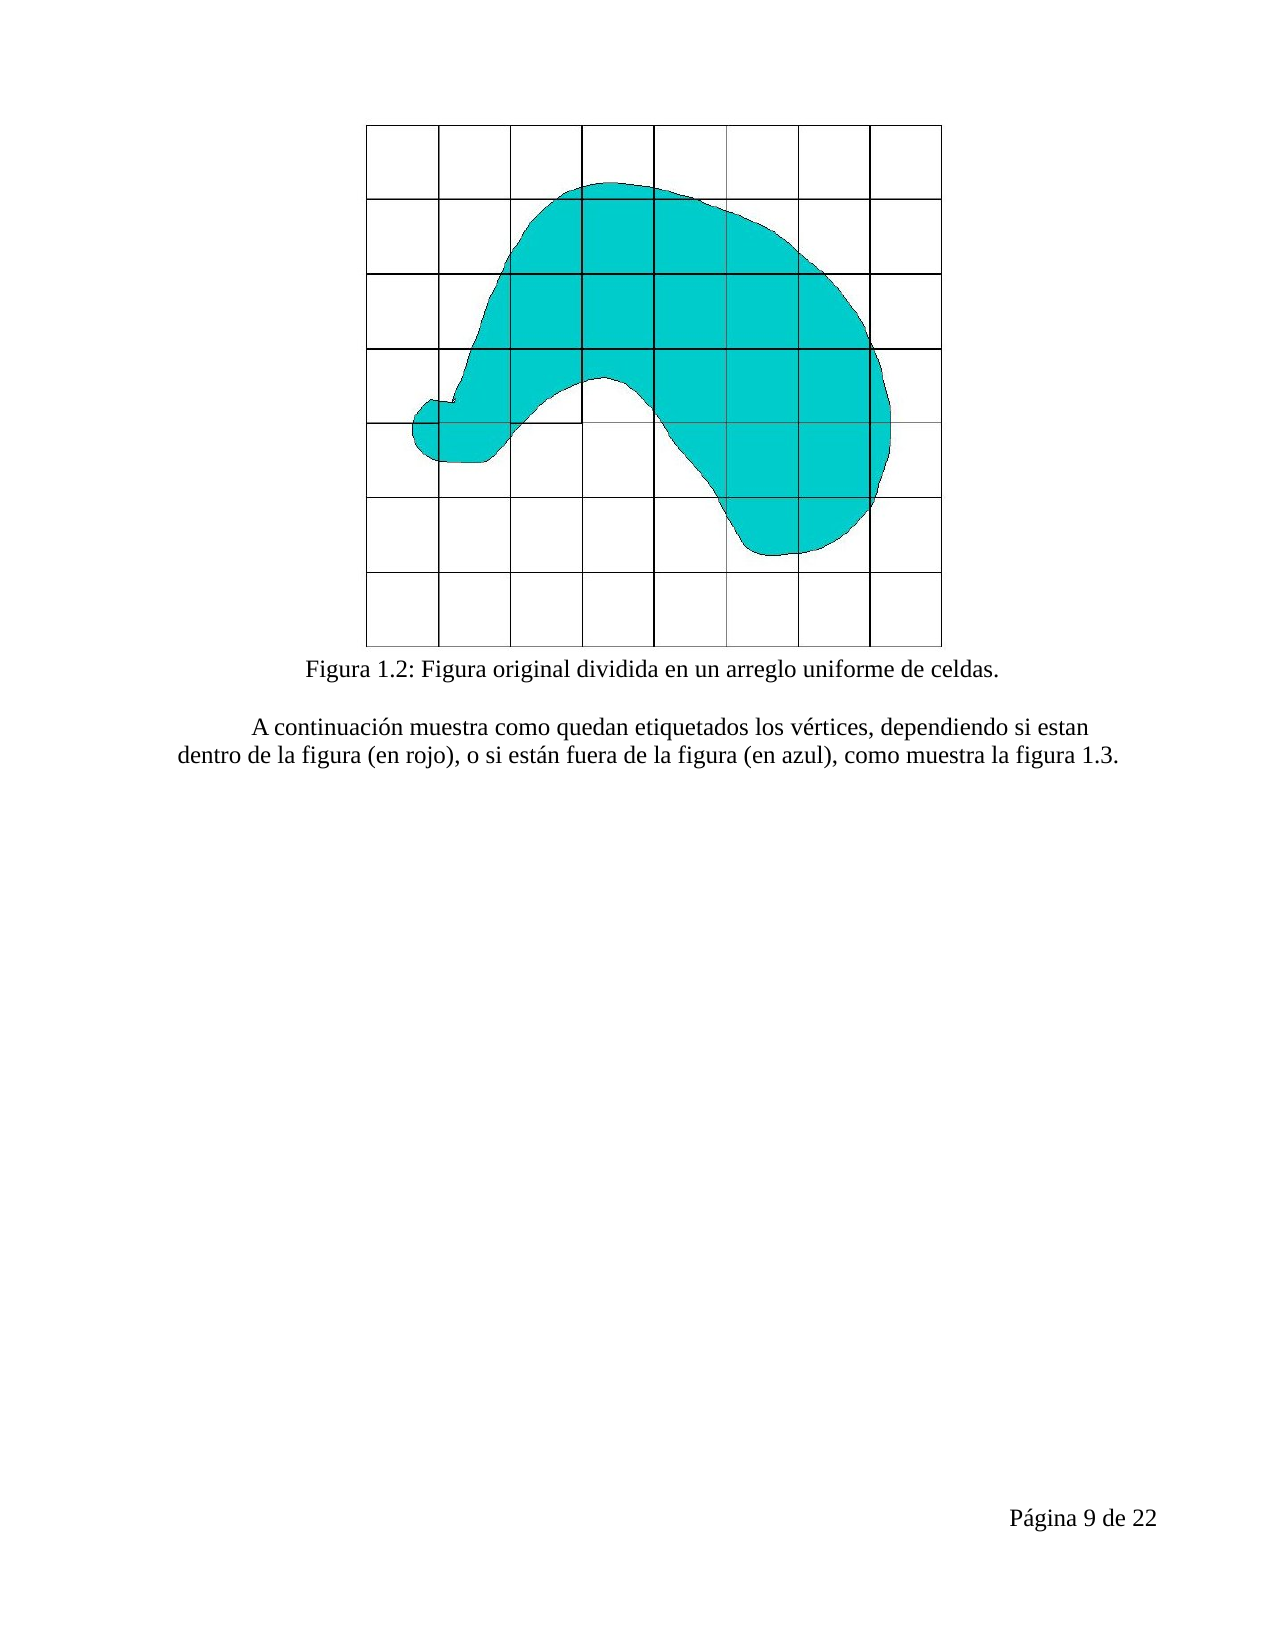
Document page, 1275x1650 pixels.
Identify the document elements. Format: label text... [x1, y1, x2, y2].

text Figura 1.2: Figura original dividida en un arreglo uniforme de celdas. [148, 118, 1157, 683]
picture [357, 118, 948, 655]
text A continuación muestra como quedan etiquetados los vértices, dependiendo si estan dentro de la figura (en rojo), o si están fuera de la figura (en azul), como muestra la figura 1.3. [177, 712, 1157, 769]
